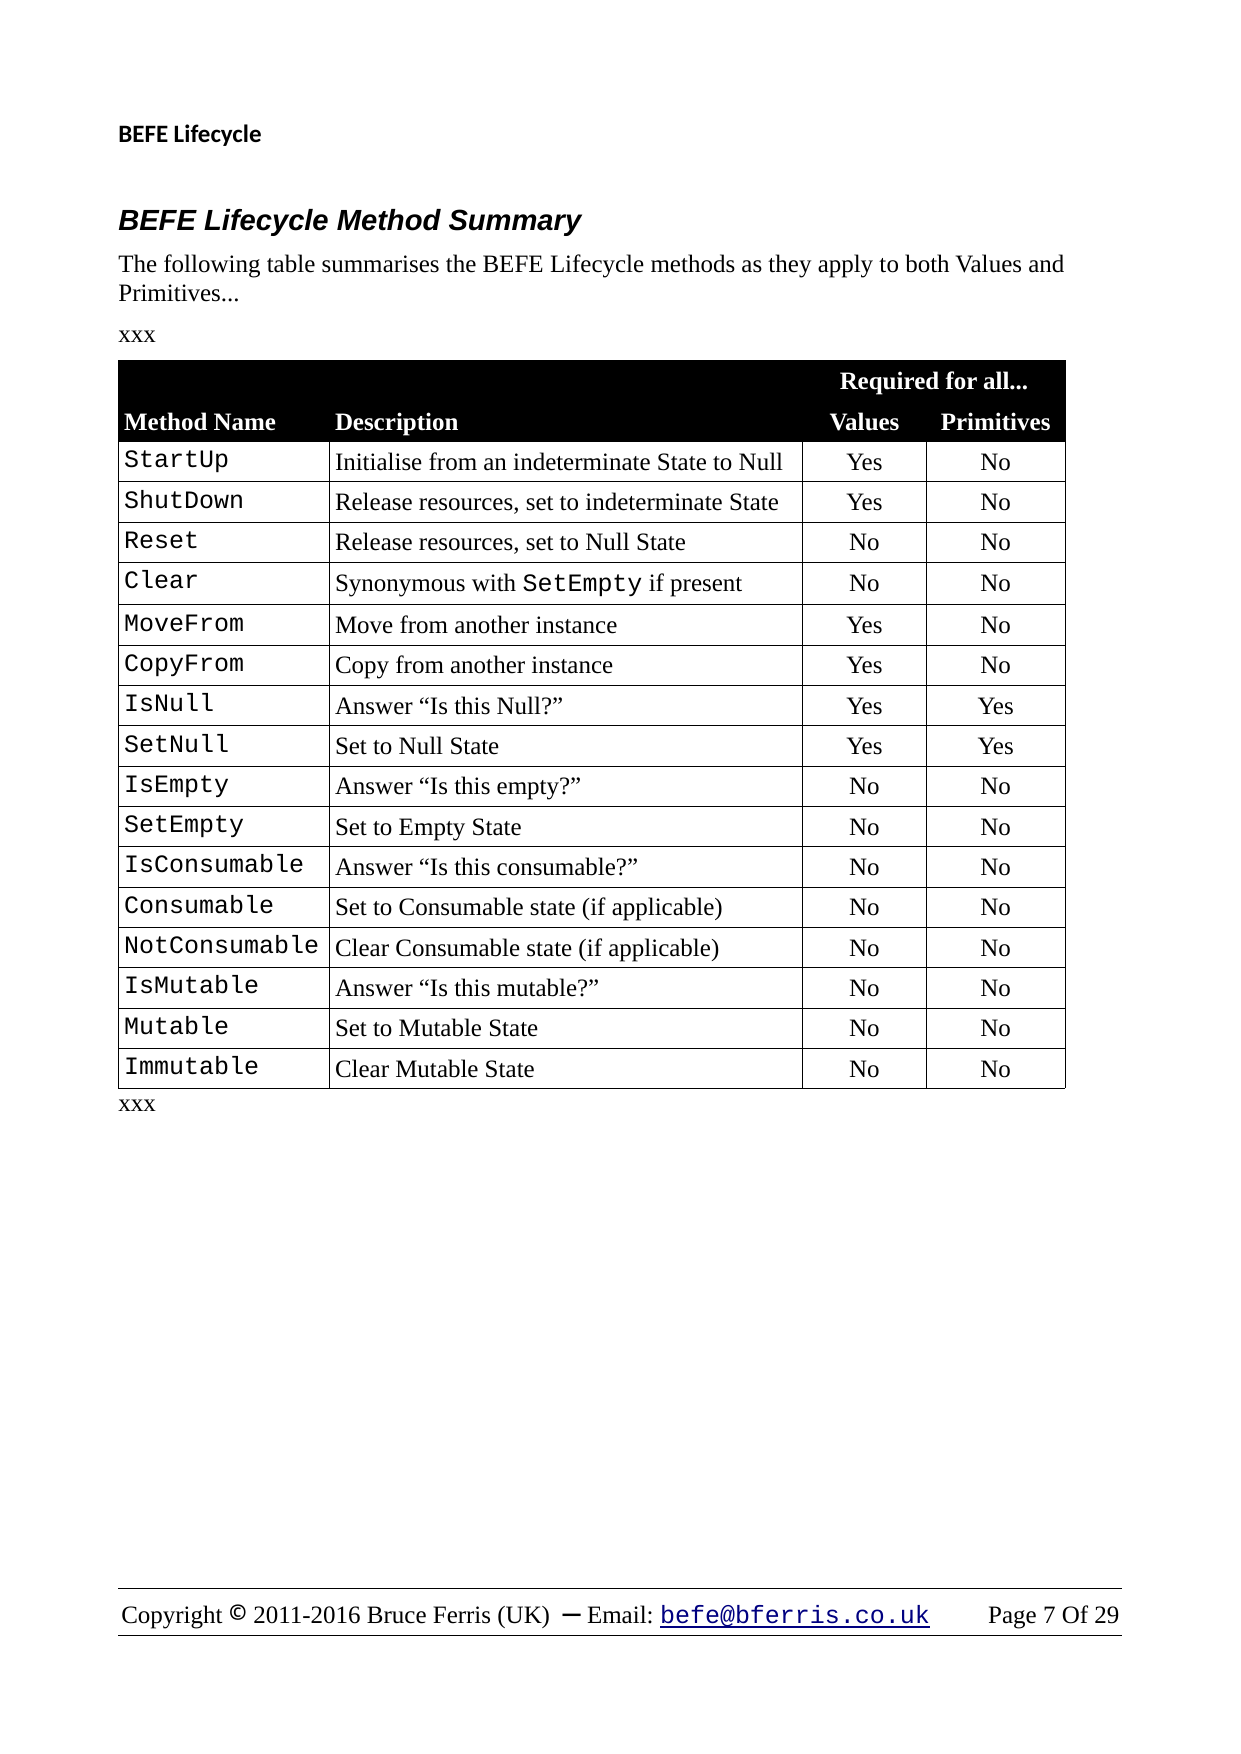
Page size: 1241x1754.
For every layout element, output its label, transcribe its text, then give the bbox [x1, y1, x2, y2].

table_cell Answer “Is this Null?” [330, 686, 802, 725]
table_cell No [927, 807, 1065, 846]
table_cell Primitives [927, 402, 1065, 441]
table_cell Set to Null State [330, 726, 802, 766]
table_cell Method Name [119, 402, 329, 441]
table_cell No [803, 847, 926, 887]
table_cell Yes [927, 726, 1065, 766]
table_cell No [803, 523, 926, 562]
table_cell No [927, 888, 1065, 927]
table_cell Clear [119, 563, 329, 604]
table_cell No [927, 563, 1065, 604]
table_cell Yes [803, 646, 926, 685]
table_cell CopyFrom [119, 646, 329, 685]
table_cell IsNull [119, 686, 329, 725]
table_cell No [803, 1009, 926, 1048]
table_header Required for all... [803, 361, 1065, 401]
table_cell No [803, 767, 926, 806]
table_cell Values [803, 402, 926, 441]
table_cell Copy from another instance [330, 646, 802, 685]
table_cell SetEmpty [119, 807, 329, 846]
table_cell No [927, 928, 1065, 967]
table_cell Yes [927, 686, 1065, 725]
table_cell No [927, 767, 1065, 806]
table_cell Answer “Is this mutable?” [330, 968, 802, 1007]
table_cell Answer “Is this consumable?” [330, 847, 802, 887]
table_cell SetNull [119, 726, 329, 766]
table_cell No [927, 968, 1065, 1007]
text xxx [118, 1088, 1122, 1117]
table_cell No [803, 888, 926, 927]
table_cell Consumable [119, 888, 329, 927]
table_cell Yes [803, 726, 926, 766]
table_cell Yes [803, 605, 926, 645]
table_cell Release resources, set to Null State [330, 523, 802, 562]
table_cell Initialise from an indeterminate State to Null [330, 442, 802, 481]
table_cell No [927, 1009, 1065, 1048]
table_cell MoveFrom [119, 605, 329, 645]
table_cell No [927, 523, 1065, 562]
table_cell Set to Mutable State [330, 1009, 802, 1048]
table_cell No [927, 482, 1065, 522]
table_cell No [803, 968, 926, 1007]
table_cell Clear Mutable State [330, 1049, 802, 1088]
table_cell No [803, 563, 926, 604]
subtitle BEFE Lifecycle Method Summary [118, 203, 1122, 237]
table_cell Mutable [119, 1009, 329, 1048]
table_cell Immutable [119, 1049, 329, 1088]
table_cell No [927, 605, 1065, 645]
table_header [119, 361, 802, 401]
table_cell No [927, 646, 1065, 685]
table_cell Reset [119, 523, 329, 562]
table_cell NotConsumable [119, 928, 329, 967]
table_cell Yes [803, 442, 926, 481]
table_cell No [803, 807, 926, 846]
table_cell Release resources, set to indeterminate State [330, 482, 802, 522]
table_cell Move from another instance [330, 605, 802, 645]
table_cell Clear Consumable state (if applicable) [330, 928, 802, 967]
table_cell IsMutable [119, 968, 329, 1007]
table_cell No [927, 847, 1065, 887]
text The following table summarises the BEFE Lifecycle methods as they apply to both Values and Primitives... [118, 249, 1122, 307]
table_cell Yes [803, 686, 926, 725]
text xxx [118, 319, 1122, 348]
table_cell IsEmpty [119, 767, 329, 806]
table_cell IsConsumable [119, 847, 329, 887]
table_cell Set to Empty State [330, 807, 802, 846]
table_cell No [803, 1049, 926, 1088]
table_cell No [927, 442, 1065, 481]
table_cell Set to Consumable state (if applicable) [330, 888, 802, 927]
table_cell No [803, 928, 926, 967]
table_cell Description [330, 402, 802, 441]
table_cell Answer “Is this empty?” [330, 767, 802, 806]
table_cell ShutDown [119, 482, 329, 522]
table_cell No [927, 1049, 1065, 1088]
table_cell Synonymous with SetEmpty if present [330, 563, 802, 604]
table_cell Yes [803, 482, 926, 522]
table_cell StartUp [119, 442, 329, 481]
